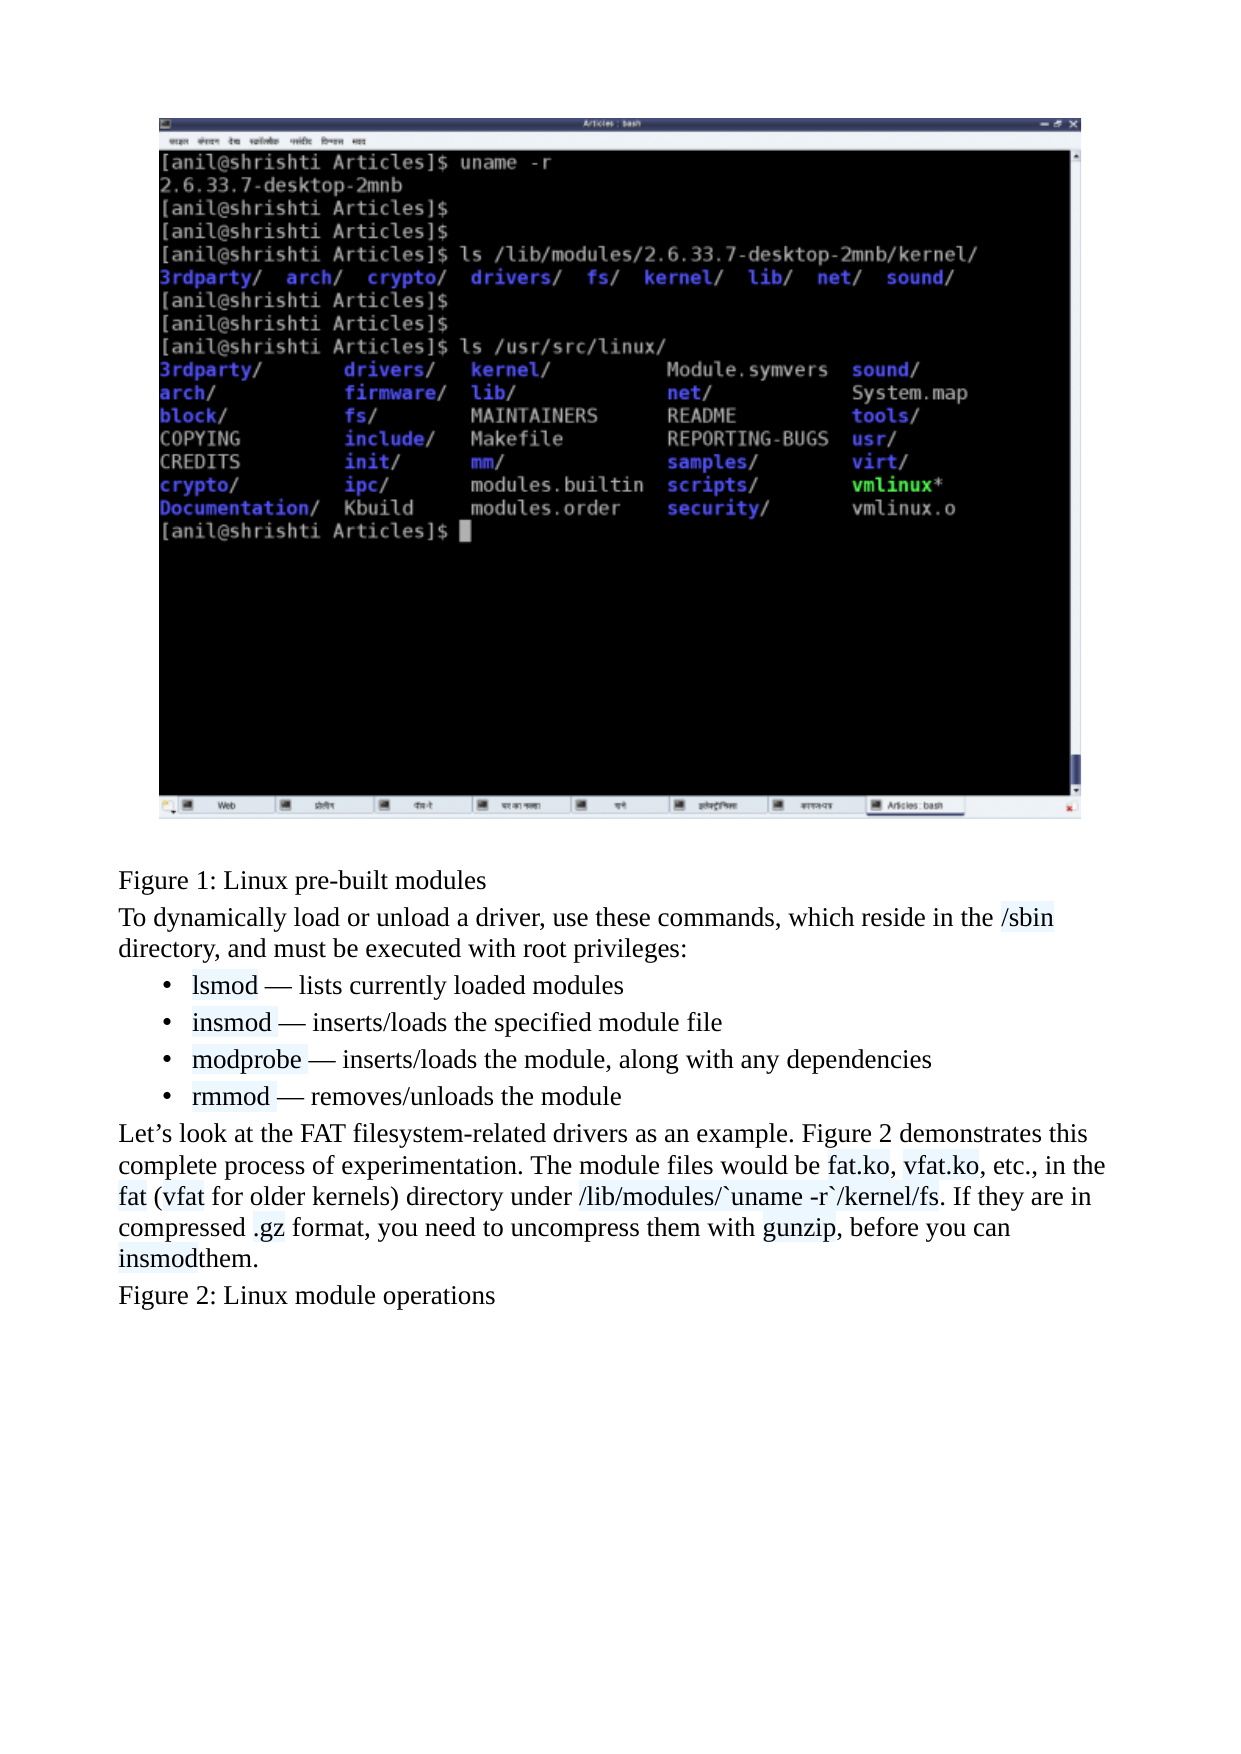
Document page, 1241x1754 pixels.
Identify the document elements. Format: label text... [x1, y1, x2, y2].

list insmod — inserts/loads the specified module file [162, 1006, 1122, 1038]
list modprobe — inserts/loads the module, along with any dependencies [162, 1043, 1122, 1075]
text Let’s look at the FAT filesystem-related drivers as an example. Figure 2 demonstrates this complete process of experimentation. The module files would be fat.ko, vfat.ko, etc., in the fat (vfat for older kernels) directory under /lib/modules/`uname -r`/kernel/fs. If they are in compressed .gz format, you need to uncompress them with gunzip, before you can insmodthem. [118, 1118, 1122, 1273]
text To dynamically load or unload a driver, use these commands, which reside in the /sbin directory, and must be executed with root privileges: [118, 901, 1122, 963]
list rmmod — removes/unloads the module [162, 1081, 1122, 1112]
text Figure 2: Linux module operations [118, 1279, 1122, 1310]
picture [159, 118, 1082, 819]
list lsmod — lists currently loaded modules [162, 969, 1122, 1001]
text Figure 1: Linux pre-built modules [118, 864, 1122, 895]
